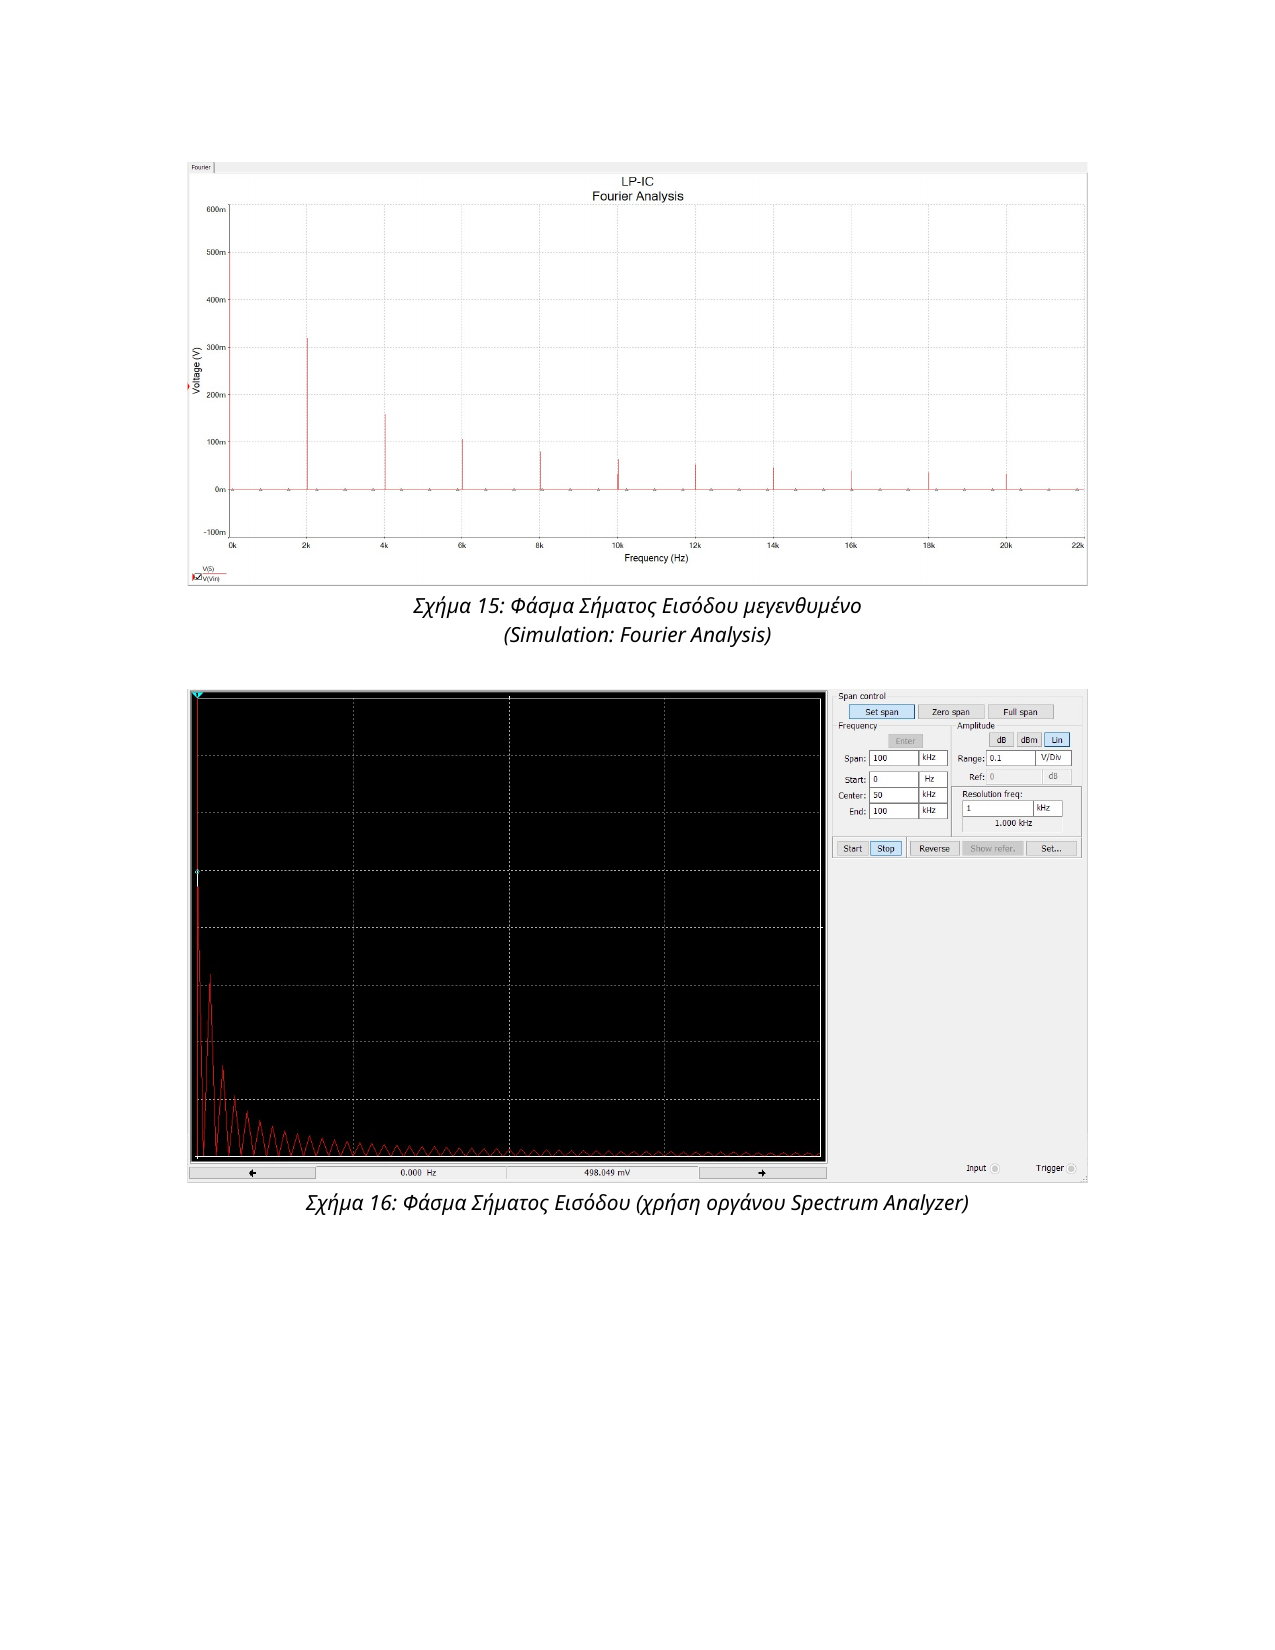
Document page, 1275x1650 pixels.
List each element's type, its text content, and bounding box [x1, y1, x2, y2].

picture [187, 162, 1088, 586]
text Σχήμα 15: Φάσμα Σήματος Εισόδου μεγενθυμένο (Simulation: Fourier Analysis) [187, 586, 1087, 648]
picture [187, 689, 1088, 1183]
text Σχήμα 16: Φάσμα Σήματος Εισόδου (χρήση οργάνου Spectrum Analyzer) [187, 1183, 1087, 1217]
